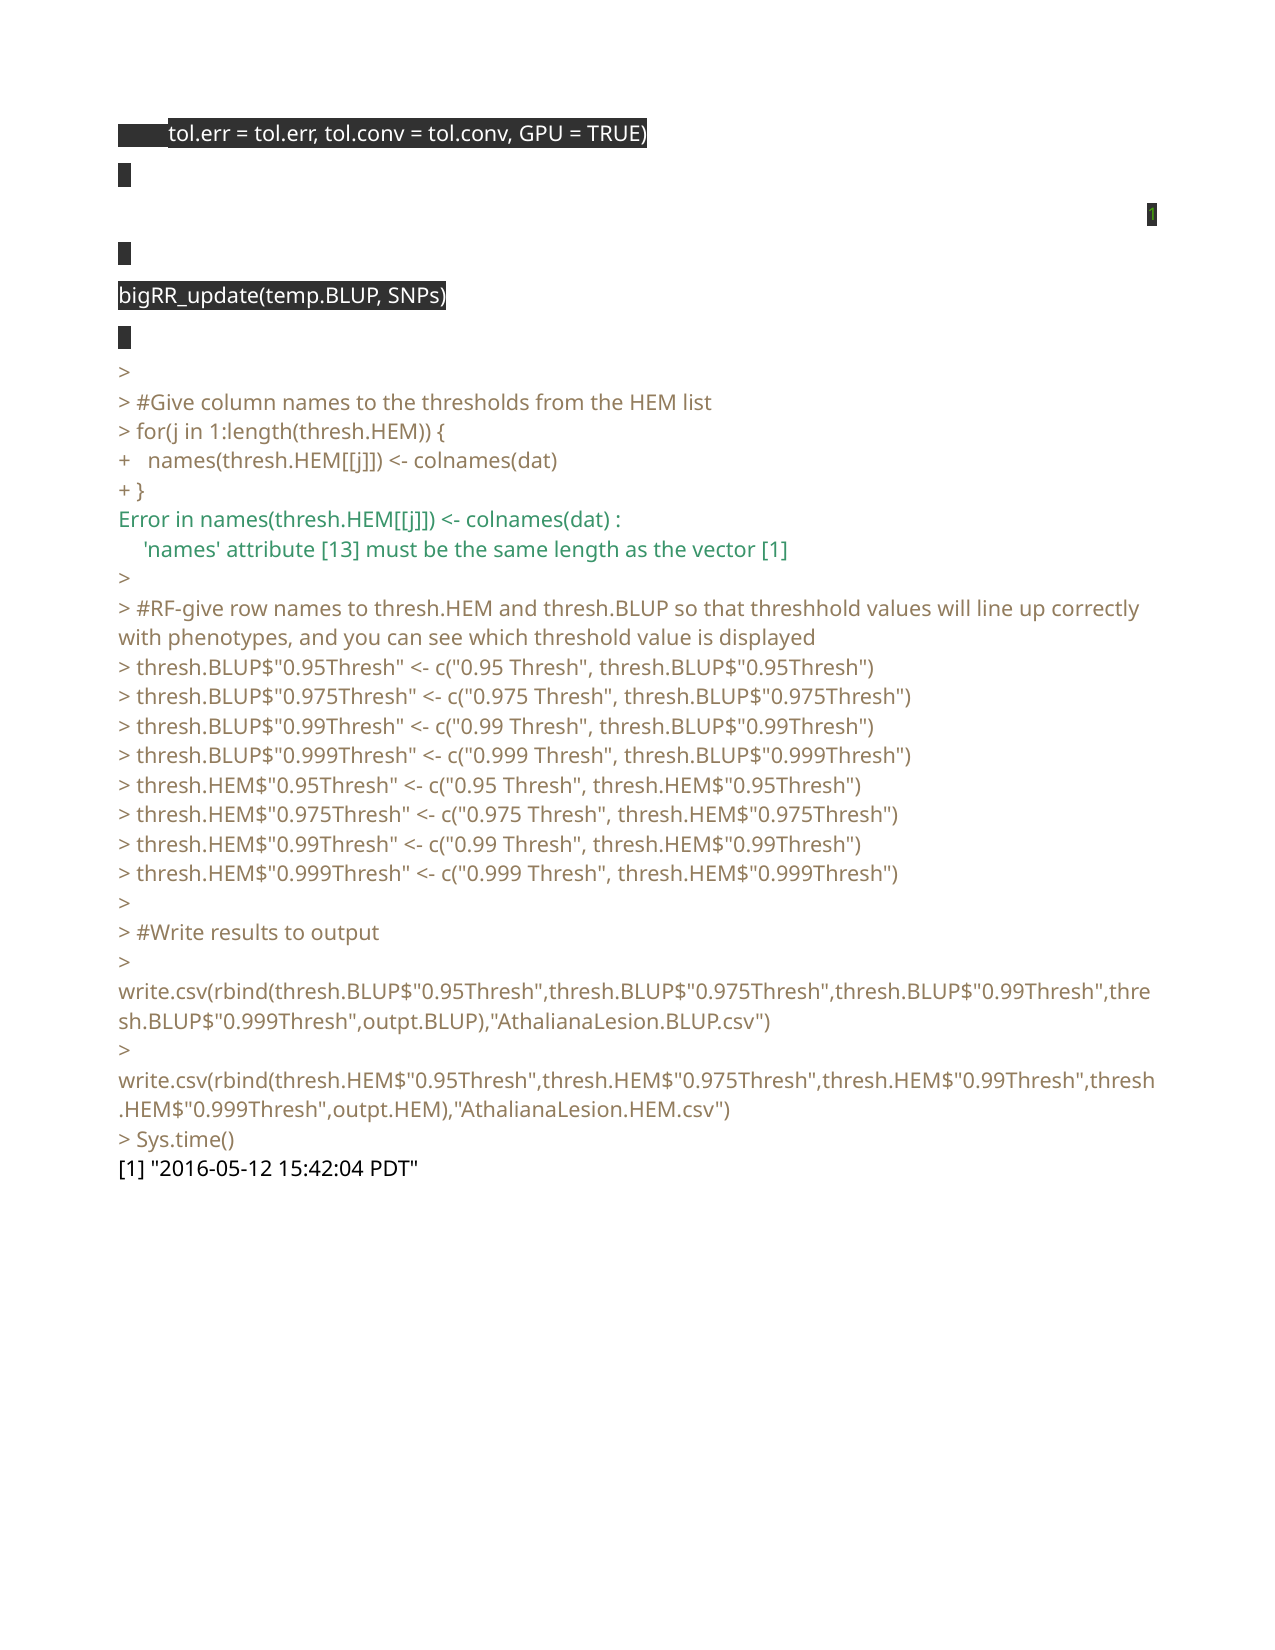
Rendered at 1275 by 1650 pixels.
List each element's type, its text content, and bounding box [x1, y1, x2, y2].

text > thresh.BLUP$"0.95Thresh" <- c("0.95 Thresh", thresh.BLUP$"0.95Thresh") [118, 652, 1157, 682]
text > thresh.BLUP$"0.999Thresh" <- c("0.999 Thresh", thresh.BLUP$"0.999Thresh") [118, 741, 1157, 770]
text > for(j in 1:length(thresh.HEM)) { [118, 416, 1157, 446]
text > thresh.HEM$"0.95Thresh" <- c("0.95 Thresh", thresh.HEM$"0.95Thresh") [118, 770, 1157, 799]
text + names(thresh.HEM[[j]]) <- colnames(dat) [118, 446, 1157, 475]
text > write.csv(rbind(thresh.BLUP$"0.95Thresh",thresh.BLUP$"0.975Thresh",thresh.BLUP$"0.99Thresh",thresh.BLUP$"0.999Thresh",outpt.BLUP),"AthalianaLesion.BLUP.csv") [118, 947, 1157, 1035]
text > #Give column names to the thresholds from the HEM list [118, 387, 1157, 416]
text 1 [118, 202, 1157, 226]
text bigRR_update(temp.BLUP, SNPs) [118, 281, 1157, 310]
text tol.err = tol.err, tol.conv = tol.conv, GPU = TRUE) [118, 118, 1149, 148]
text > #RF-give row names to thresh.HEM and thresh.BLUP so that threshhold values will line up correctly with phenotypes, and you can see which threshold value is displayed [118, 593, 1157, 652]
text > [118, 564, 1157, 593]
text > [118, 888, 1157, 917]
text > [118, 357, 1157, 387]
text > thresh.BLUP$"0.975Thresh" <- c("0.975 Thresh", thresh.BLUP$"0.975Thresh") [118, 682, 1157, 711]
text > thresh.HEM$"0.999Thresh" <- c("0.999 Thresh", thresh.HEM$"0.999Thresh") [118, 858, 1157, 888]
text + } [118, 475, 1157, 505]
text Error in names(thresh.HEM[[j]]) <- colnames(dat) : [118, 505, 1157, 534]
text > #Write results to output [118, 917, 1157, 947]
text > thresh.HEM$"0.99Thresh" <- c("0.99 Thresh", thresh.HEM$"0.99Thresh") [118, 829, 1157, 858]
text > Sys.time() [118, 1124, 1157, 1153]
text 'names' attribute [13] must be the same length as the vector [1] [118, 534, 1157, 564]
text > thresh.BLUP$"0.99Thresh" <- c("0.99 Thresh", thresh.BLUP$"0.99Thresh") [118, 711, 1157, 741]
text [1] "2016-05-12 15:42:04 PDT" [118, 1153, 1157, 1183]
text > thresh.HEM$"0.975Thresh" <- c("0.975 Thresh", thresh.HEM$"0.975Thresh") [118, 799, 1157, 829]
text > write.csv(rbind(thresh.HEM$"0.95Thresh",thresh.HEM$"0.975Thresh",thresh.HEM$"0.99Thresh",thresh.HEM$"0.999Thresh",outpt.HEM),"AthalianaLesion.HEM.csv") [118, 1035, 1157, 1124]
